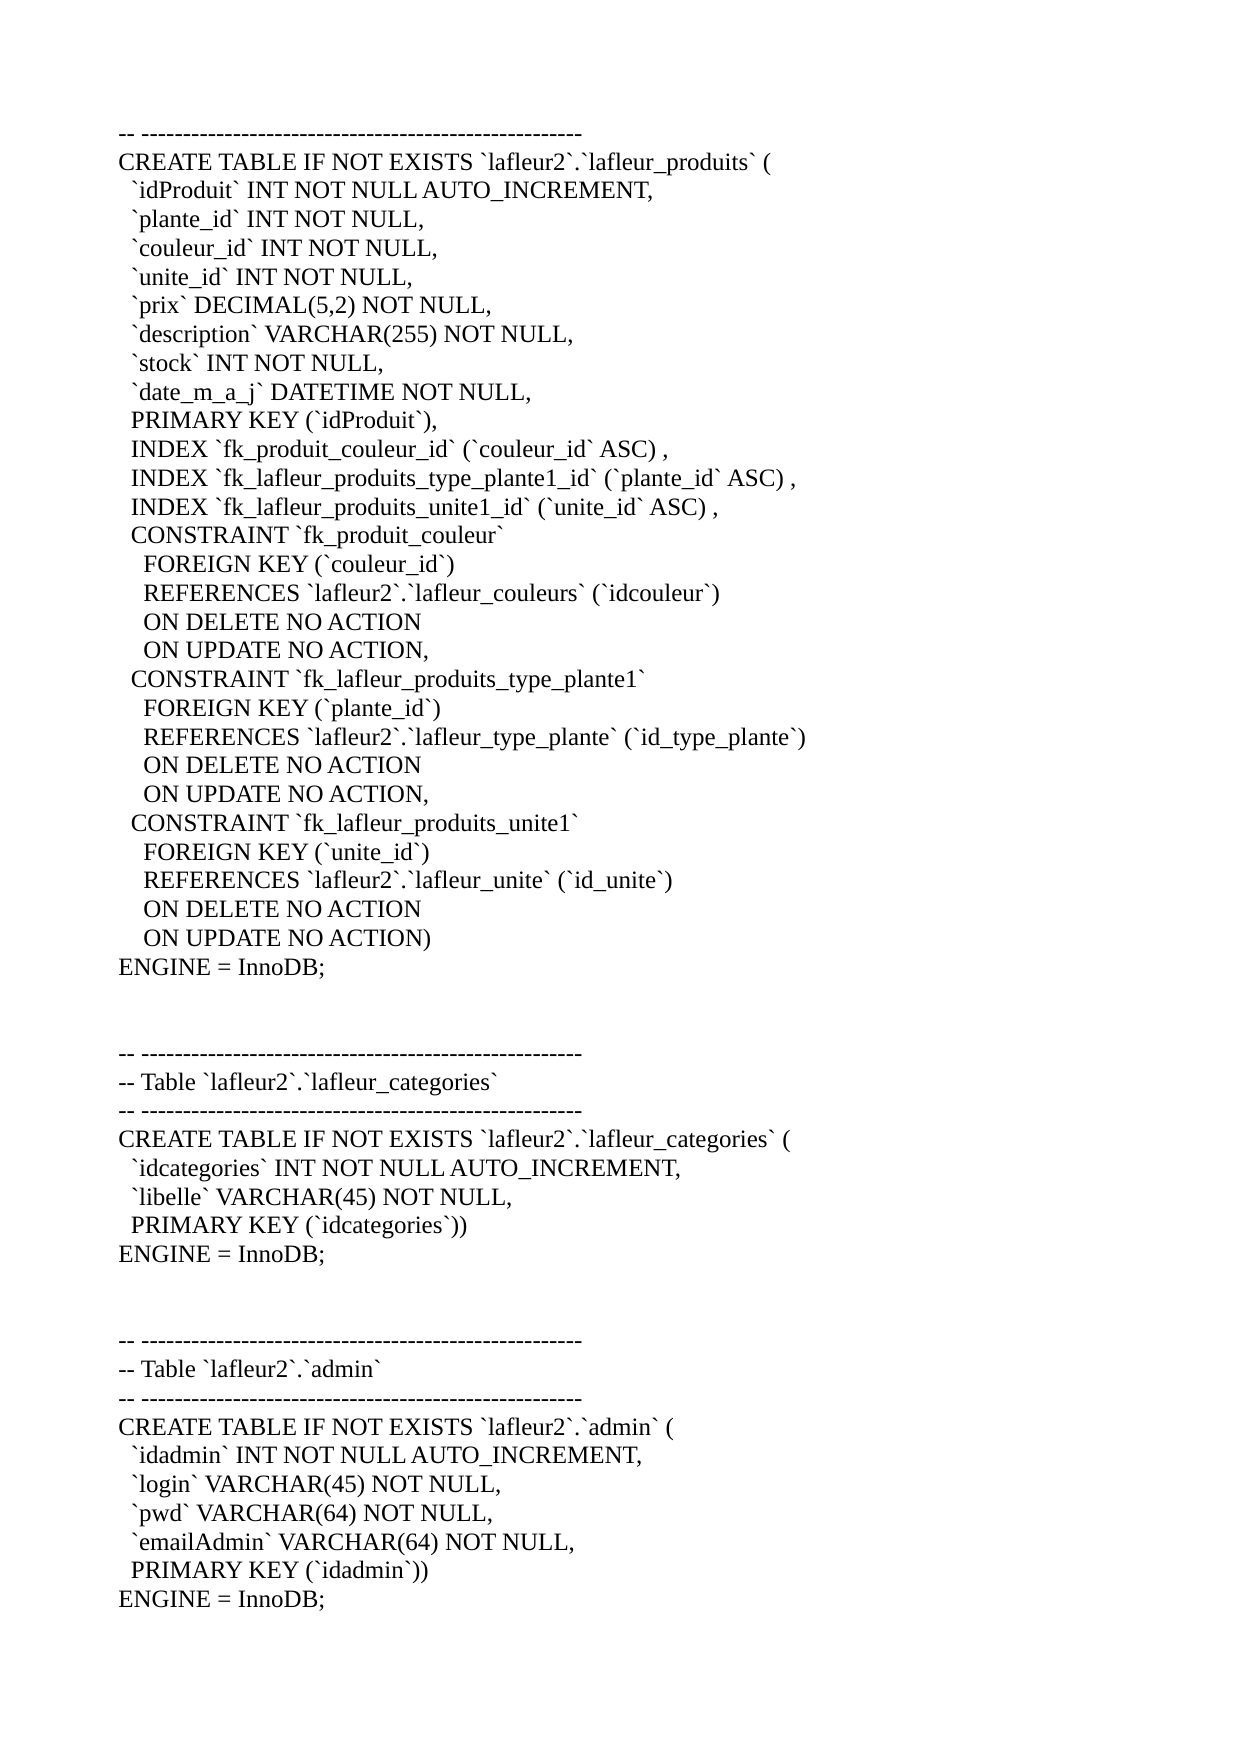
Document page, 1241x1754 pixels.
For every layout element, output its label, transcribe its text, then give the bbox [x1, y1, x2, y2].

text -- ----------------------------------------------------- CREATE TABLE IF NOT EXISTS `lafleur2`.`lafleur_produits` ( `idProduit` INT NOT NULL AUTO_INCREMENT, `plante_id` INT NOT NULL, `couleur_id` INT NOT NULL, `unite_id` INT NOT NULL, `prix` DECIMAL(5,2) NOT NULL, `description` VARCHAR(255) NOT NULL, `stock` INT NOT NULL, `date_m_a_j` DATETIME NOT NULL, PRIMARY KEY (`idProduit`), INDEX `fk_produit_couleur_id` (`couleur_id` ASC) , INDEX `fk_lafleur_produits_type_plante1_id` (`plante_id` ASC) , INDEX `fk_lafleur_produits_unite1_id` (`unite_id` ASC) , CONSTRAINT `fk_produit_couleur` FOREIGN KEY (`couleur_id`) REFERENCES `lafleur2`.`lafleur_couleurs` (`idcouleur`) ON DELETE NO ACTION ON UPDATE NO ACTION, CONSTRAINT `fk_lafleur_produits_type_plante1` FOREIGN KEY (`plante_id`) REFERENCES `lafleur2`.`lafleur_type_plante` (`id_type_plante`) ON DELETE NO ACTION ON UPDATE NO ACTION, CONSTRAINT `fk_lafleur_produits_unite1` FOREIGN KEY (`unite_id`) REFERENCES `lafleur2`.`lafleur_unite` (`id_unite`) ON DELETE NO ACTION ON UPDATE NO ACTION) ENGINE = InnoDB; -- ----------------------------------------------------- -- Table `lafleur2`.`lafleur_categories` -- ----------------------------------------------------- CREATE TABLE IF NOT EXISTS `lafleur2`.`lafleur_categories` ( `idcategories` INT NOT NULL AUTO_INCREMENT, `libelle` VARCHAR(45) NOT NULL, PRIMARY KEY (`idcategories`)) ENGINE = InnoDB; -- ----------------------------------------------------- -- Table `lafleur2`.`admin` -- ----------------------------------------------------- CREATE TABLE IF NOT EXISTS `lafleur2`.`admin` ( `idadmin` INT NOT NULL AUTO_INCREMENT, `login` VARCHAR(45) NOT NULL, `pwd` VARCHAR(64) NOT NULL, `emailAdmin` VARCHAR(64) NOT NULL, PRIMARY KEY (`idadmin`)) ENGINE = InnoDB; [118, 118, 1122, 1613]
